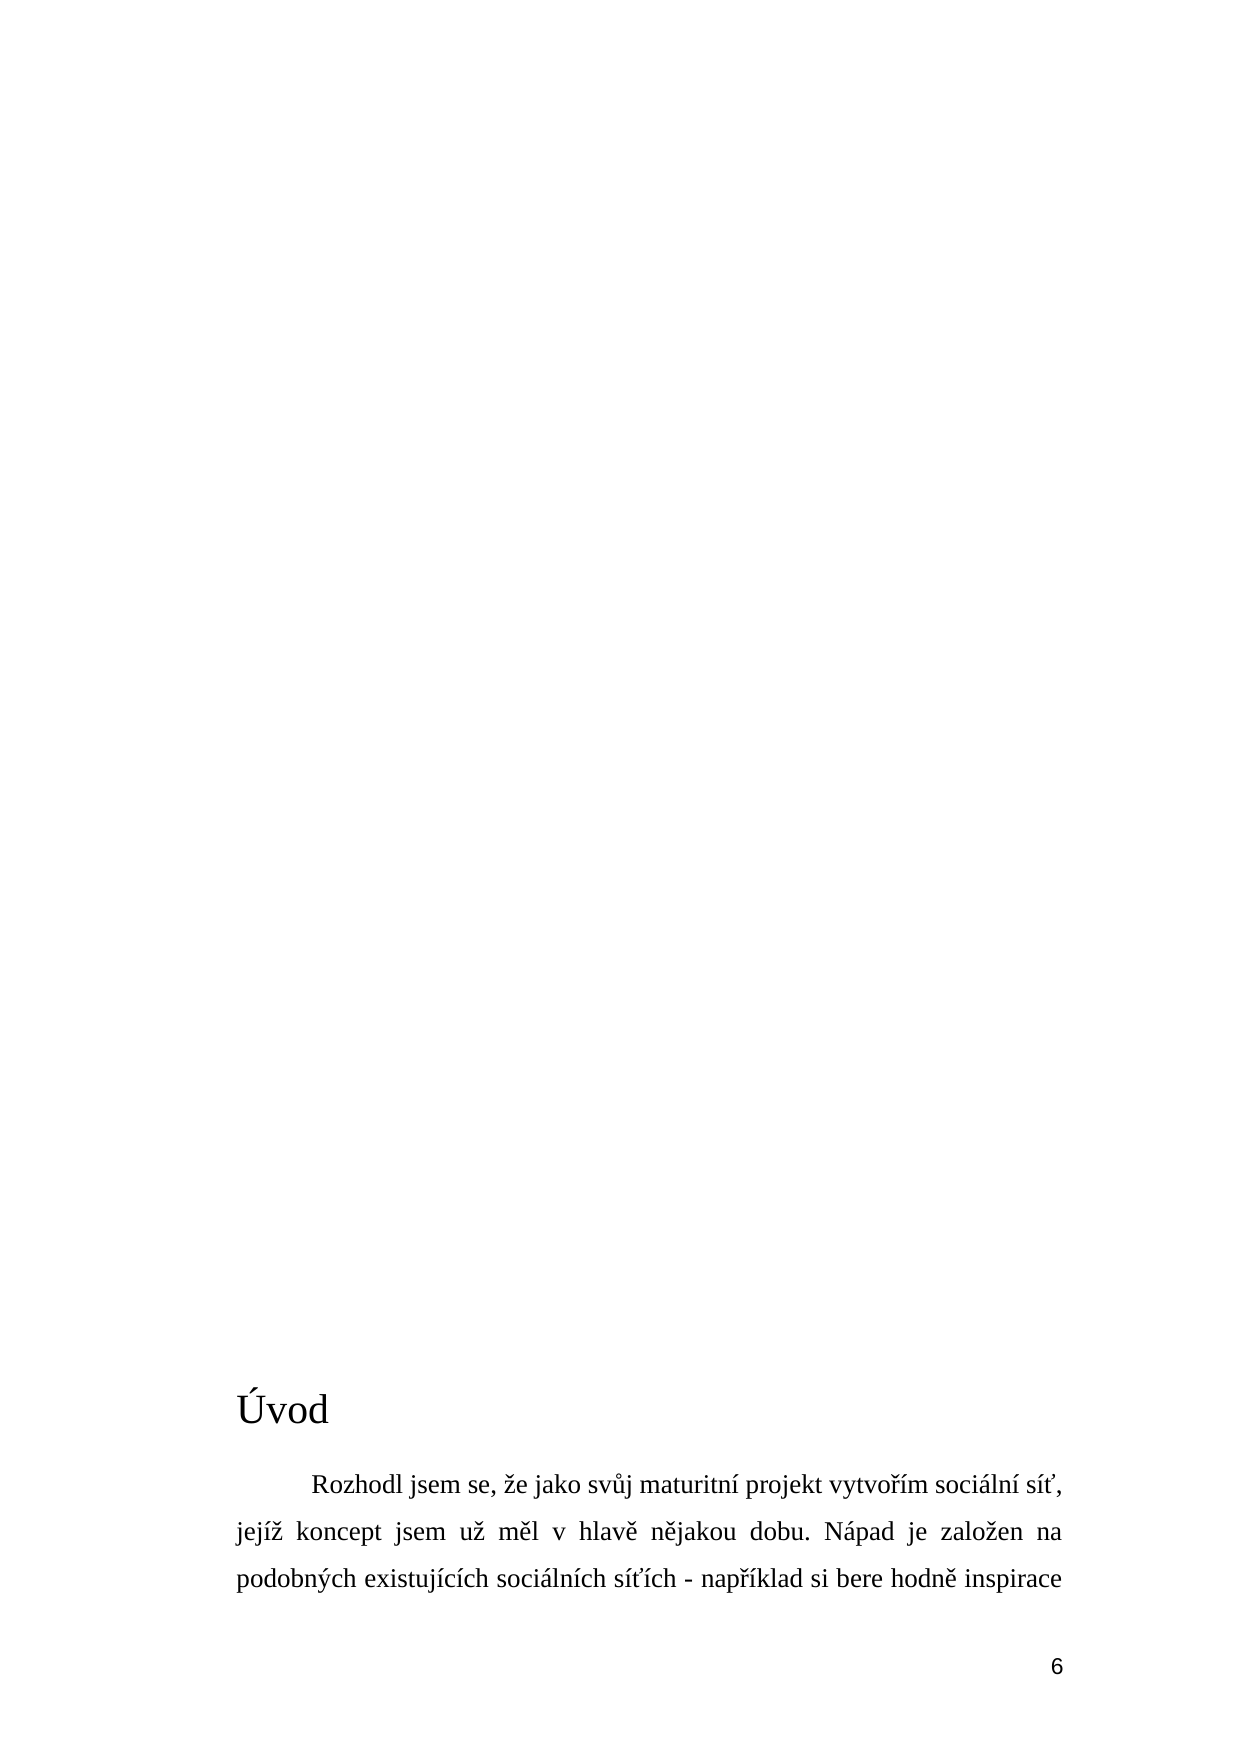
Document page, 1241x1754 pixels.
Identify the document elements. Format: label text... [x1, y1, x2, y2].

subtitle Úvod [236, 1384, 1063, 1432]
text Rozhodl jsem se, že jako svůj maturitní projekt vytvořím sociální síť, jejíž koncept jsem už měl v hlavě nějakou dobu. Nápad je založen na podobných existujících sociálních síťích - například si bere hodně inspirace [236, 1469, 1063, 1593]
